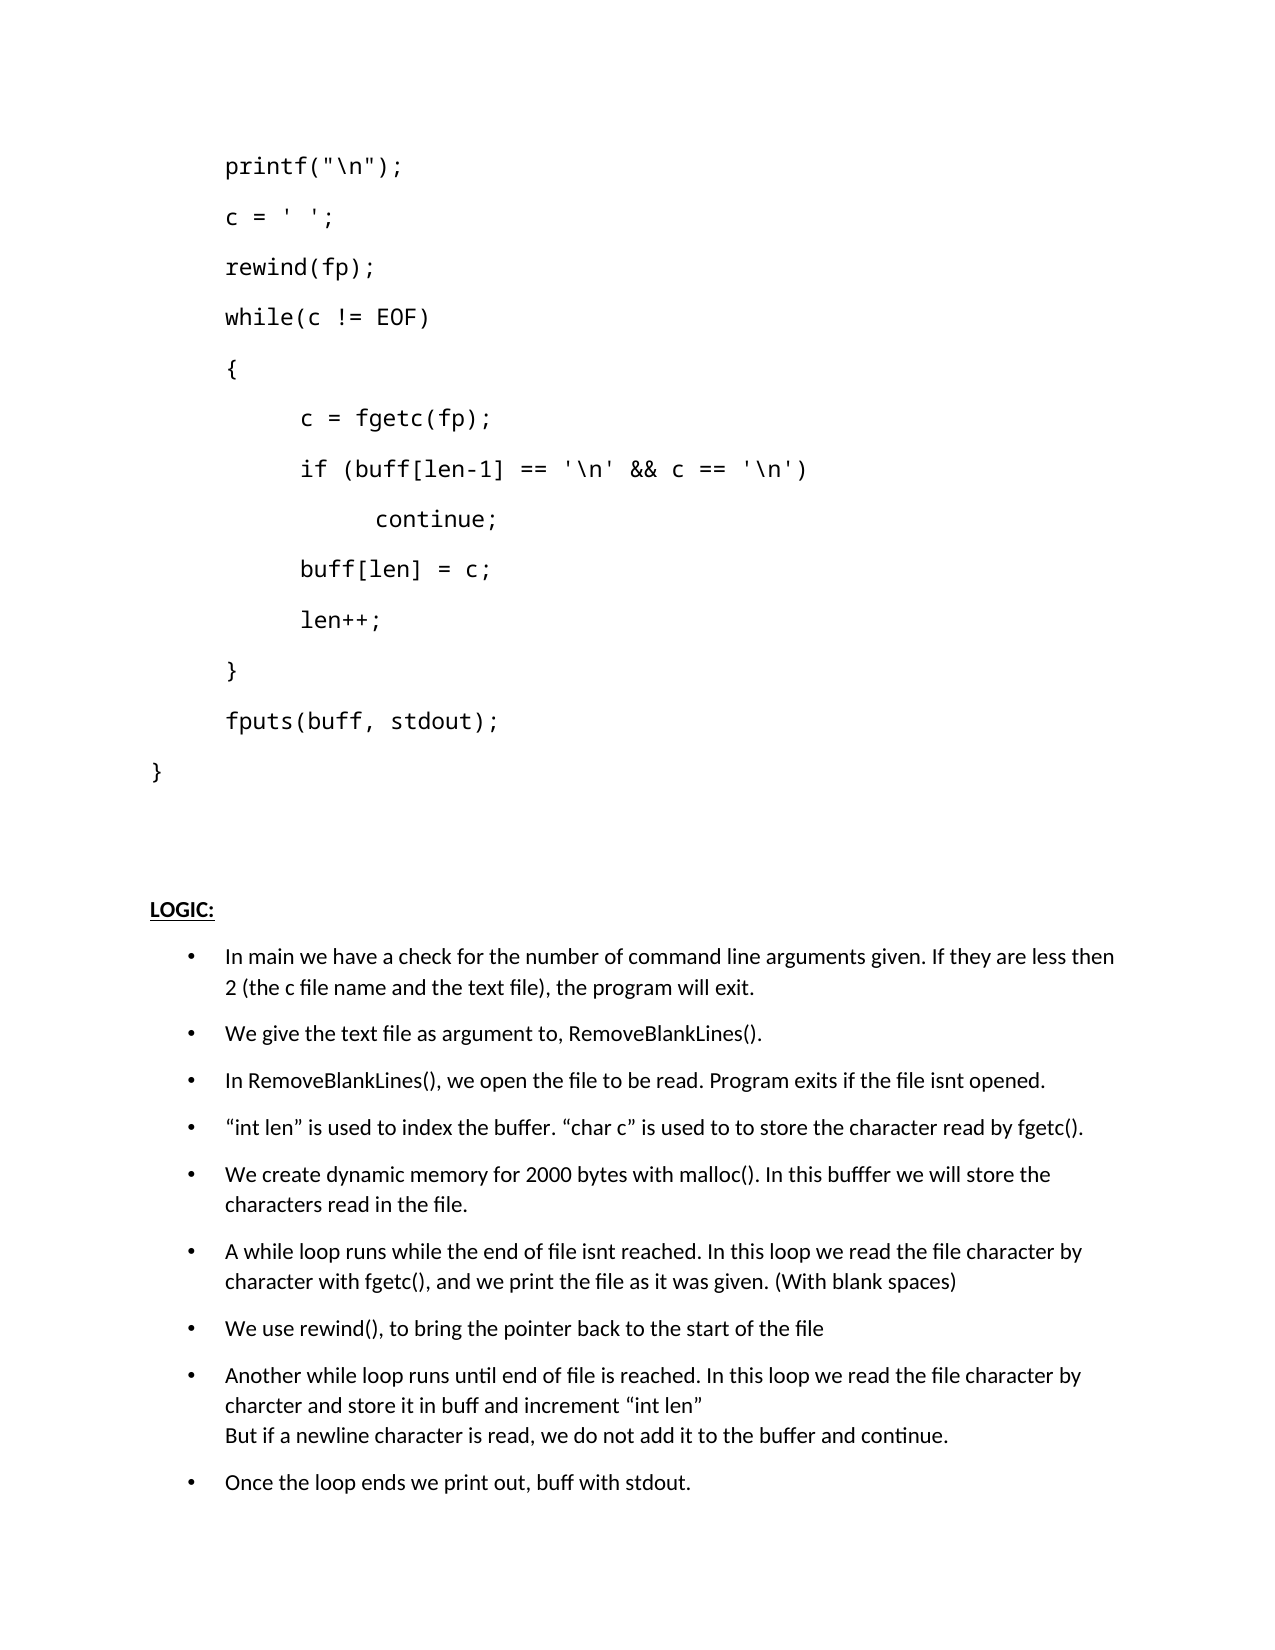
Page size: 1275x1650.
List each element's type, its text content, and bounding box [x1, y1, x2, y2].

list In RemoveBlankLines(), we open the file to be read. Program exits if the file isnt opened. [187, 1066, 1125, 1094]
text rewind(fp); [150, 251, 1125, 282]
text { [150, 352, 1125, 383]
list In main we have a check for the number of command line arguments given. If they are less then 2 (the c file name and the text file), the program will exit. [187, 942, 1125, 1001]
text c = ' '; [150, 200, 1125, 232]
list Once the loop ends we print out, buff with stdout. [187, 1468, 1125, 1497]
list “int len” is used to index the buffer. “char c” is used to to store the character read by fgetc(). [187, 1113, 1125, 1141]
list Another while loop runs until end of file is reached. In this loop we read the file character by charcter and store it in buff and increment “int len” But if a newline character is read, we do not add it to the buffer and continue. [187, 1361, 1125, 1450]
text len++; [150, 604, 1125, 635]
list We use rewind(), to bring the pointer back to the start of the file [187, 1314, 1125, 1342]
text printf("\n"); [150, 150, 1125, 181]
text } [150, 755, 1125, 786]
list We give the text file as argument to, RemoveBlankLines(). [187, 1019, 1125, 1048]
text } [150, 654, 1125, 685]
list We create dynamic memory for 2000 bytes with malloc(). In this bufffer we will store the characters read in the file. [187, 1160, 1125, 1218]
text while(c != EOF) [150, 301, 1125, 332]
list A while loop runs while the end of file isnt reached. In this loop we read the file character by character with fgetc(), and we print the file as it was given. (With blank spaces) [187, 1237, 1125, 1296]
text LOGIC: [150, 896, 1125, 924]
text continue; [150, 503, 1125, 534]
text if (buff[len-1] == '\n' && c == '\n') [150, 452, 1125, 484]
text buff[len] = c; [150, 553, 1125, 584]
text c = fgetc(fp); [150, 402, 1125, 433]
text fputs(buff, stdout); [150, 704, 1125, 736]
